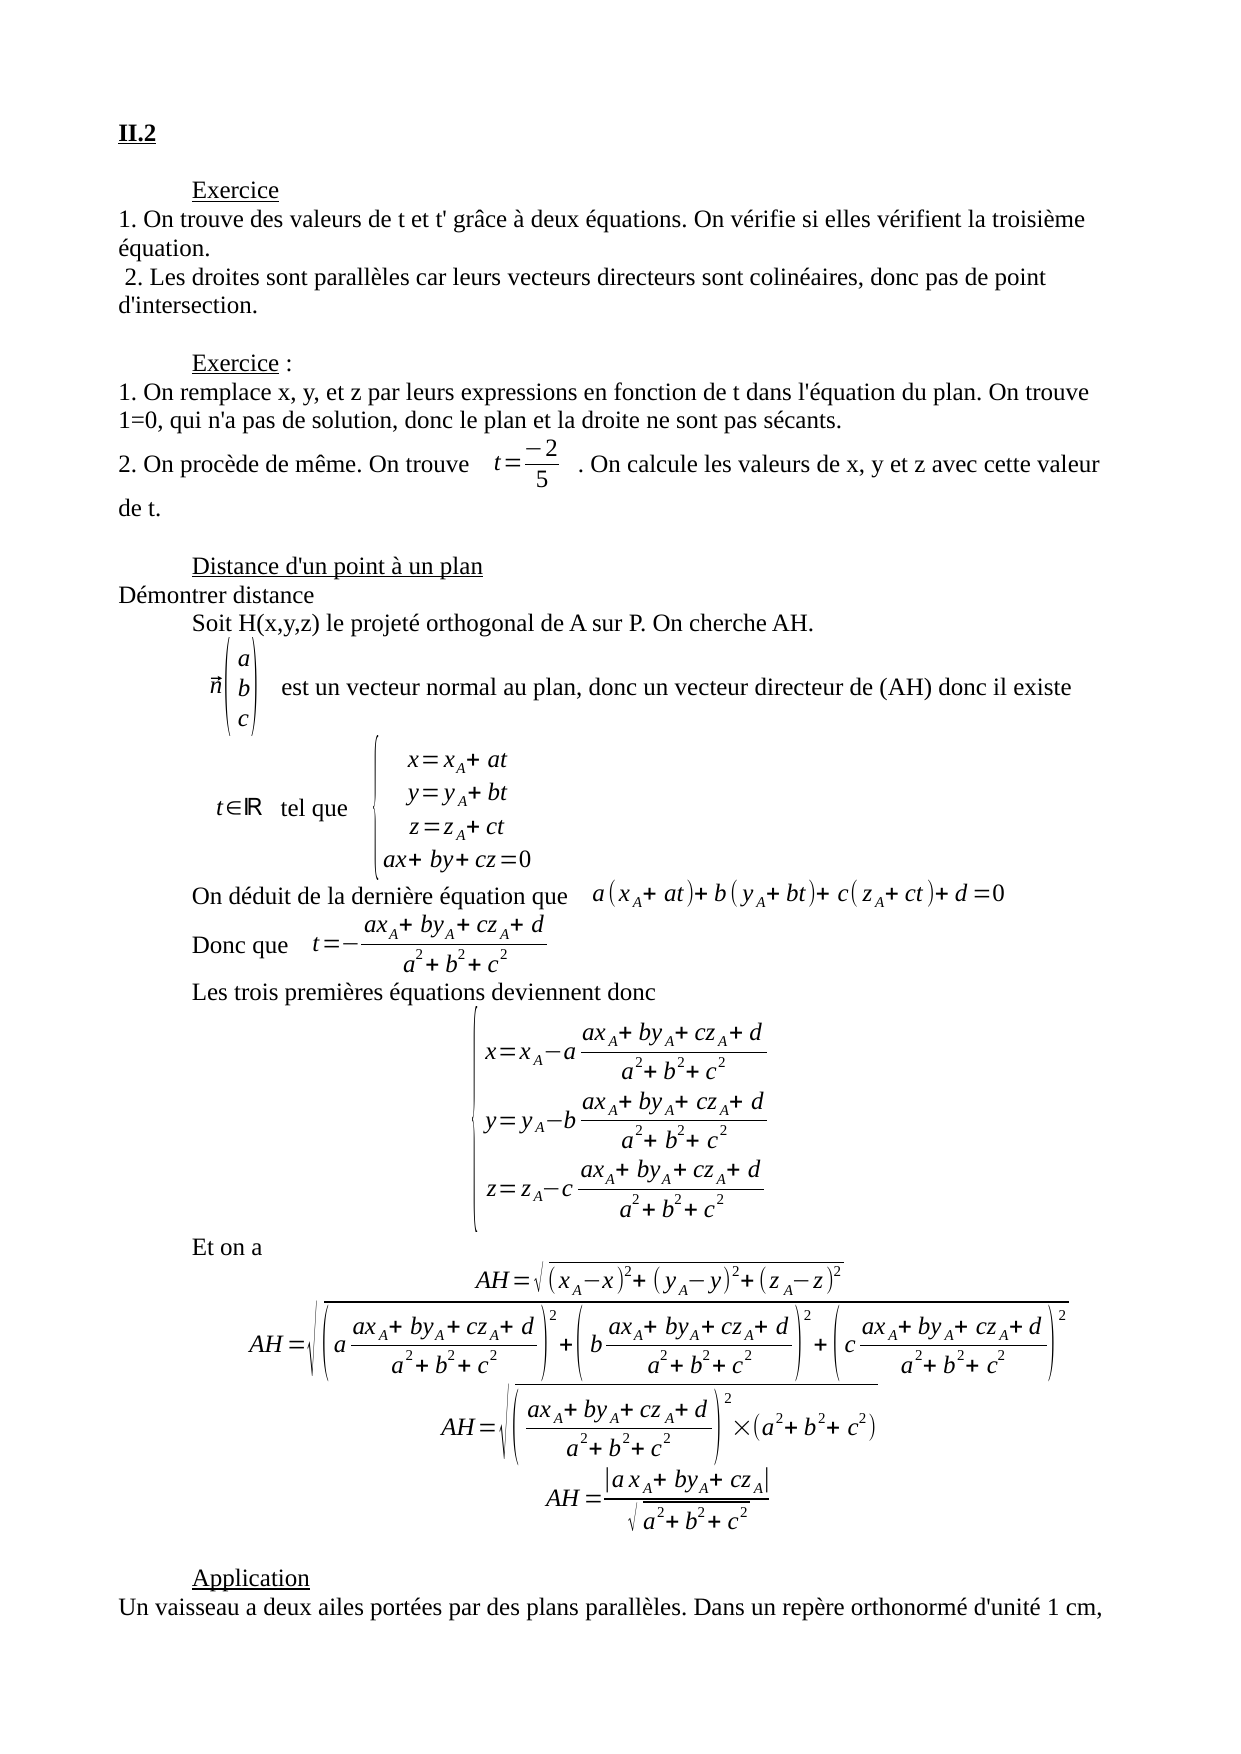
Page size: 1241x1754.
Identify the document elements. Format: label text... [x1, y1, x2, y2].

text Soit H(x,y,z) le projeté orthogonal de A sur P. On cherche AH. [118, 608, 1122, 637]
text Distance d'un point à un plan [118, 551, 1122, 580]
text II.2 [118, 118, 1122, 147]
text Exercice : [118, 348, 1122, 377]
text 1. On trouve des valeurs de t et t' grâce à deux équations. On vérifie si elles vérifient la troisième équation. [118, 204, 1122, 262]
text 1. On remplace x, y, et z par leurs expressions en fonction de t dans l'équation du plan. On trouve 1=0, qui n'a pas de solution, donc le plan et la droite ne sont pas sécants. [118, 377, 1122, 434]
text Les trois premières équations deviennent donc [118, 977, 1122, 1006]
text 2. On procède de même. On trouve . On calcule les valeurs de x, y et z avec cette valeur de t. [118, 434, 1122, 522]
text On déduit de la dernière équation que [118, 879, 1122, 911]
text Application [118, 1563, 1122, 1592]
text Exercice [118, 176, 1122, 204]
text Et on a [118, 1232, 1122, 1261]
text Un vaisseau a deux ailes portées par des plans parallèles. Dans un repère orthonormé d'unité 1 cm, [118, 1592, 1122, 1621]
text est un vecteur normal au plan, donc un vecteur directeur de (AH) donc il existe tel que [118, 637, 1122, 879]
text Donc que [118, 911, 1122, 977]
text 2. Les droites sont parallèles car leurs vecteurs directeurs sont colinéaires, donc pas de point d'intersection. [118, 262, 1122, 319]
text Démontrer distance [118, 580, 1122, 608]
